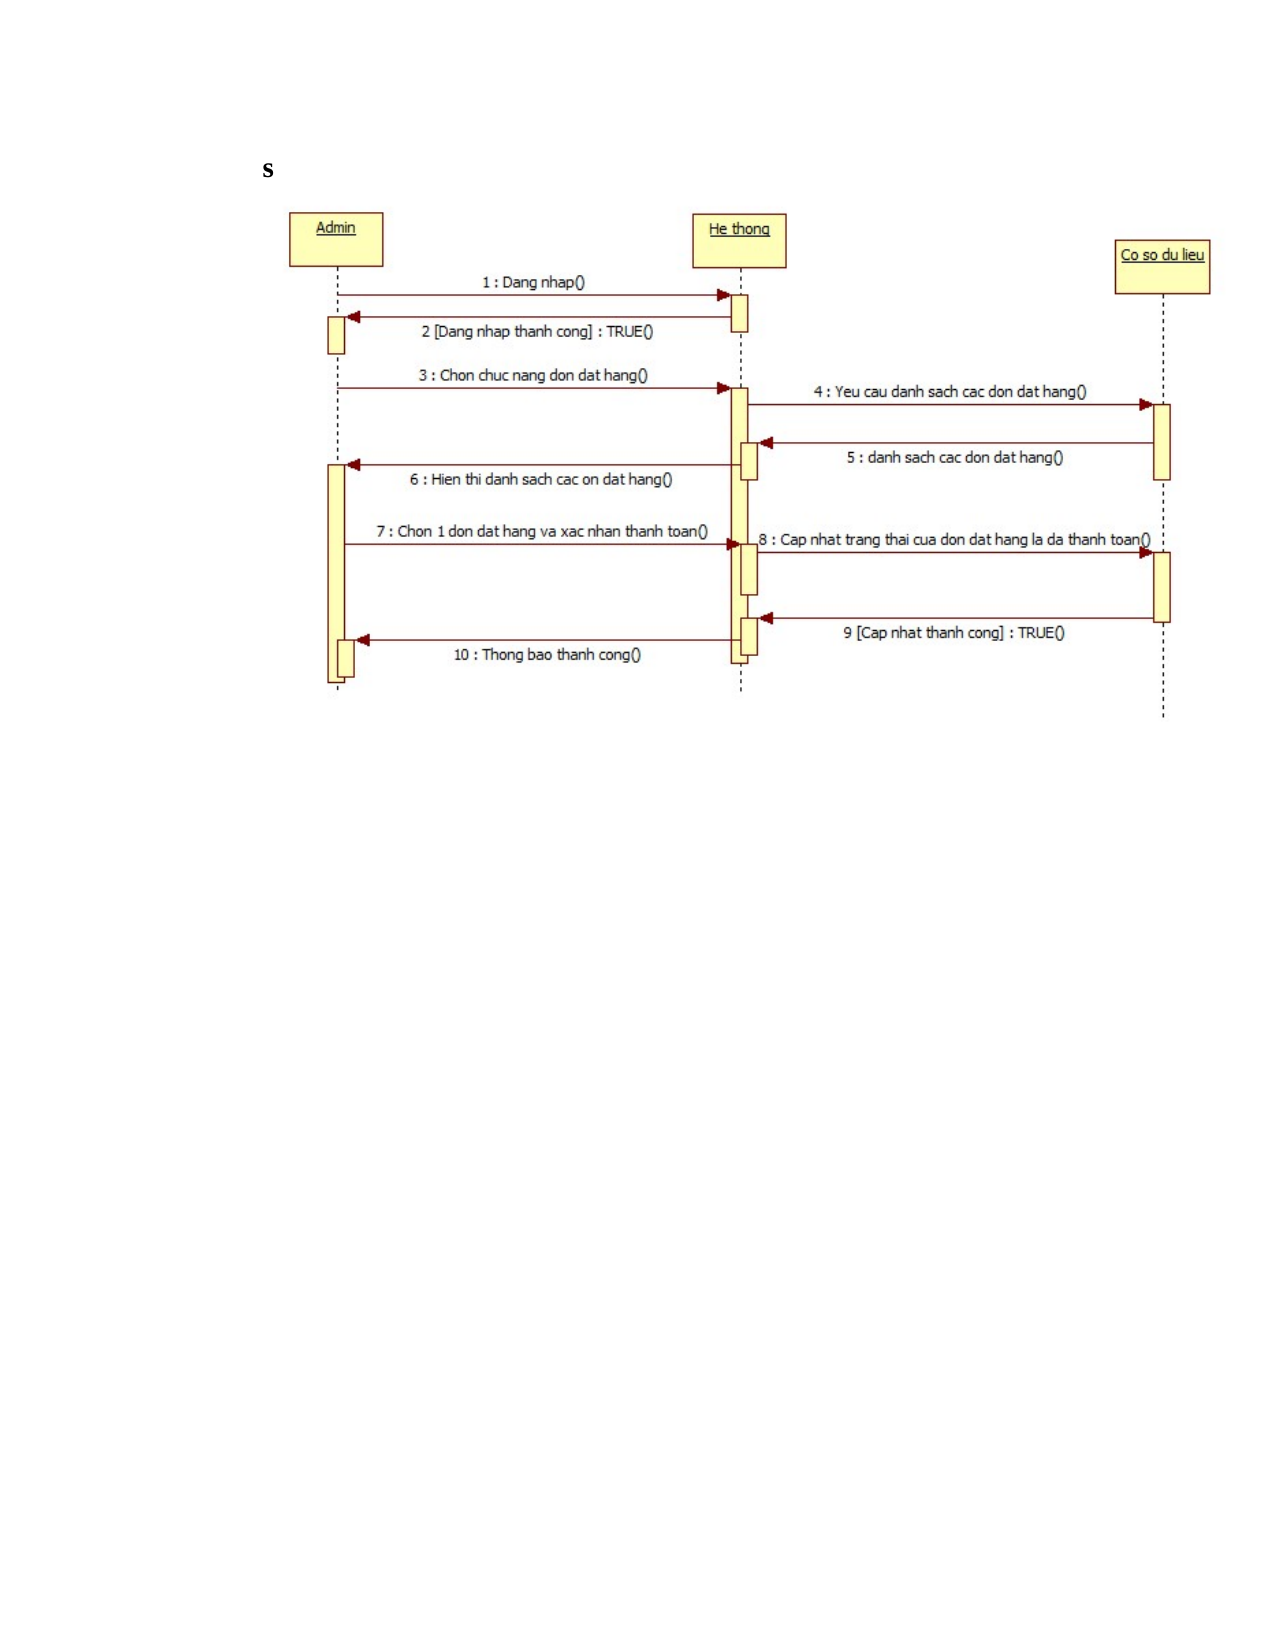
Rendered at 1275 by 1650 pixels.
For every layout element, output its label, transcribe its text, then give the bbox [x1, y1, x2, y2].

list s [262, 150, 1125, 185]
